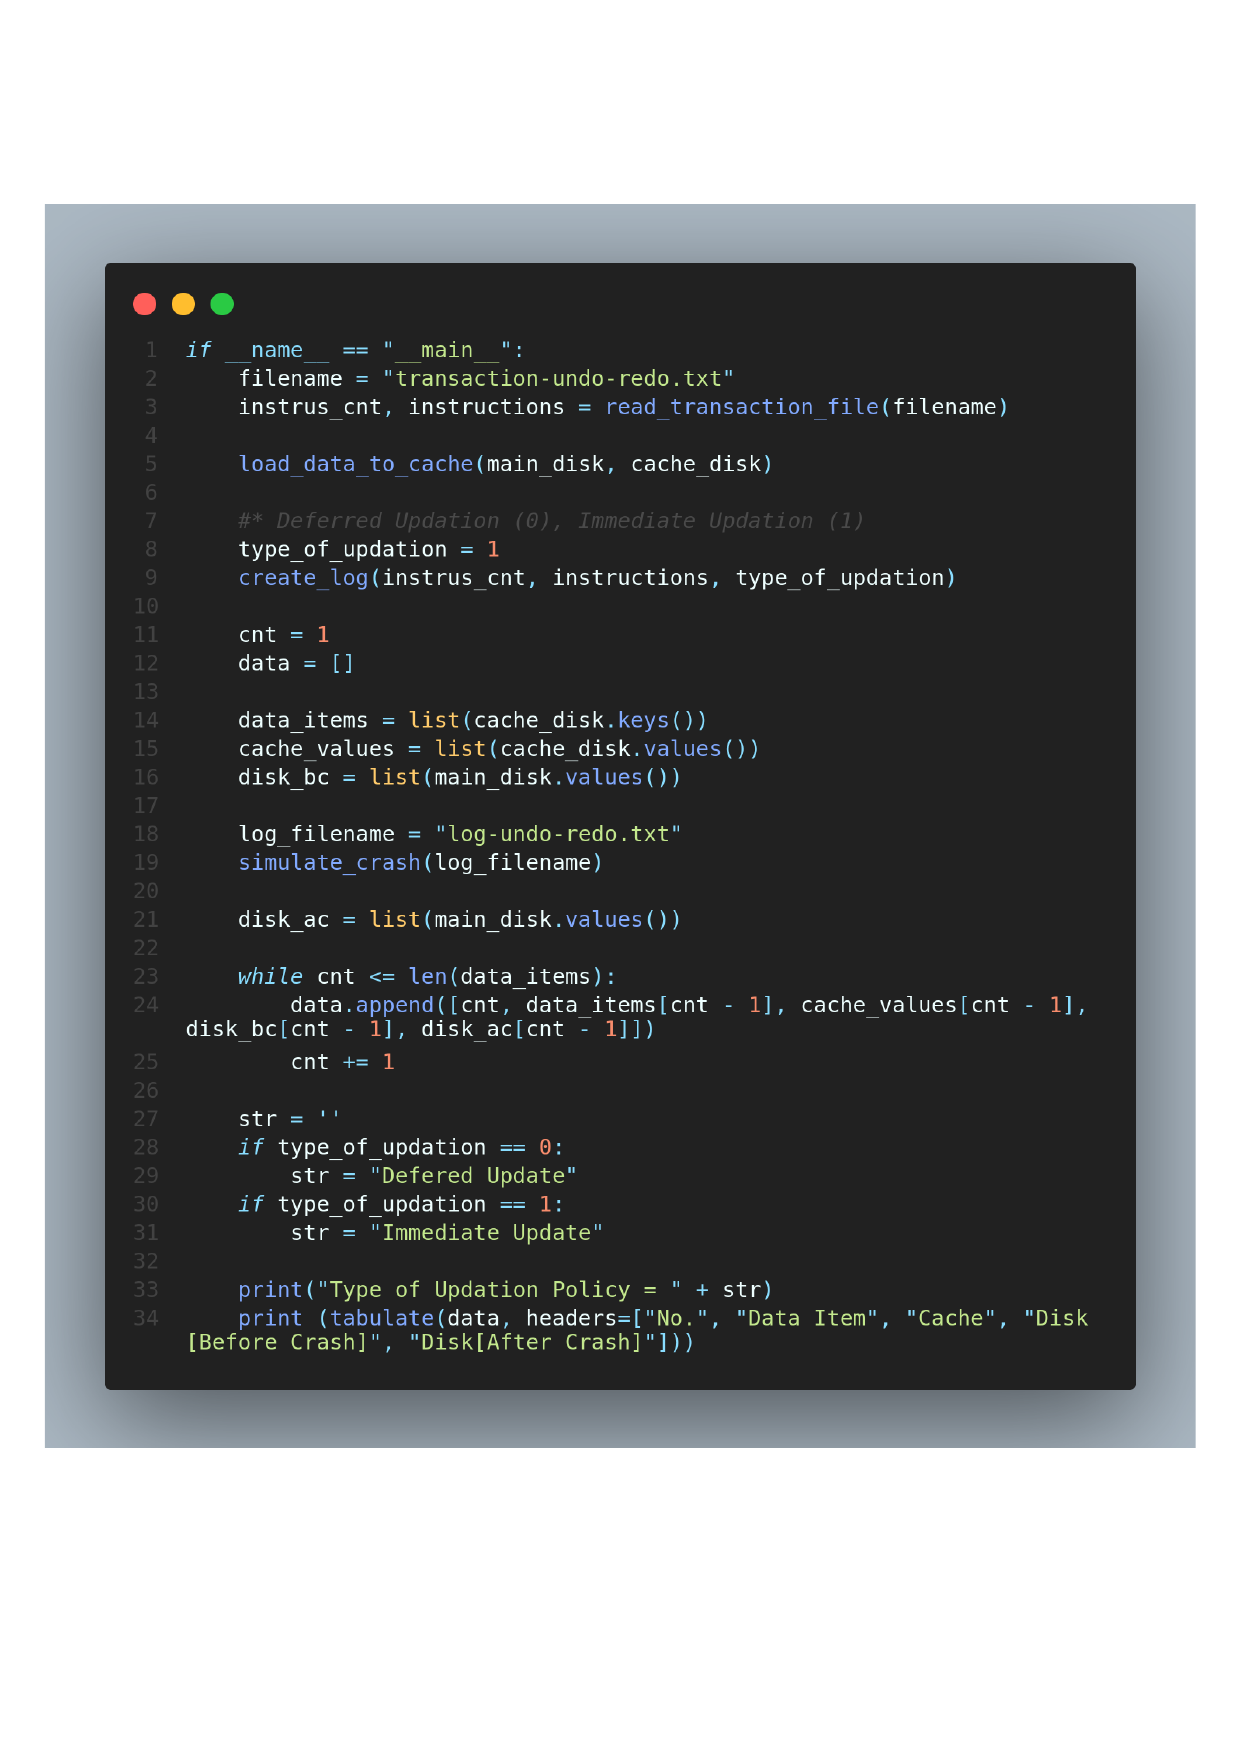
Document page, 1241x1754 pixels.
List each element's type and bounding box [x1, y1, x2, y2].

picture [44, 204, 1196, 1448]
